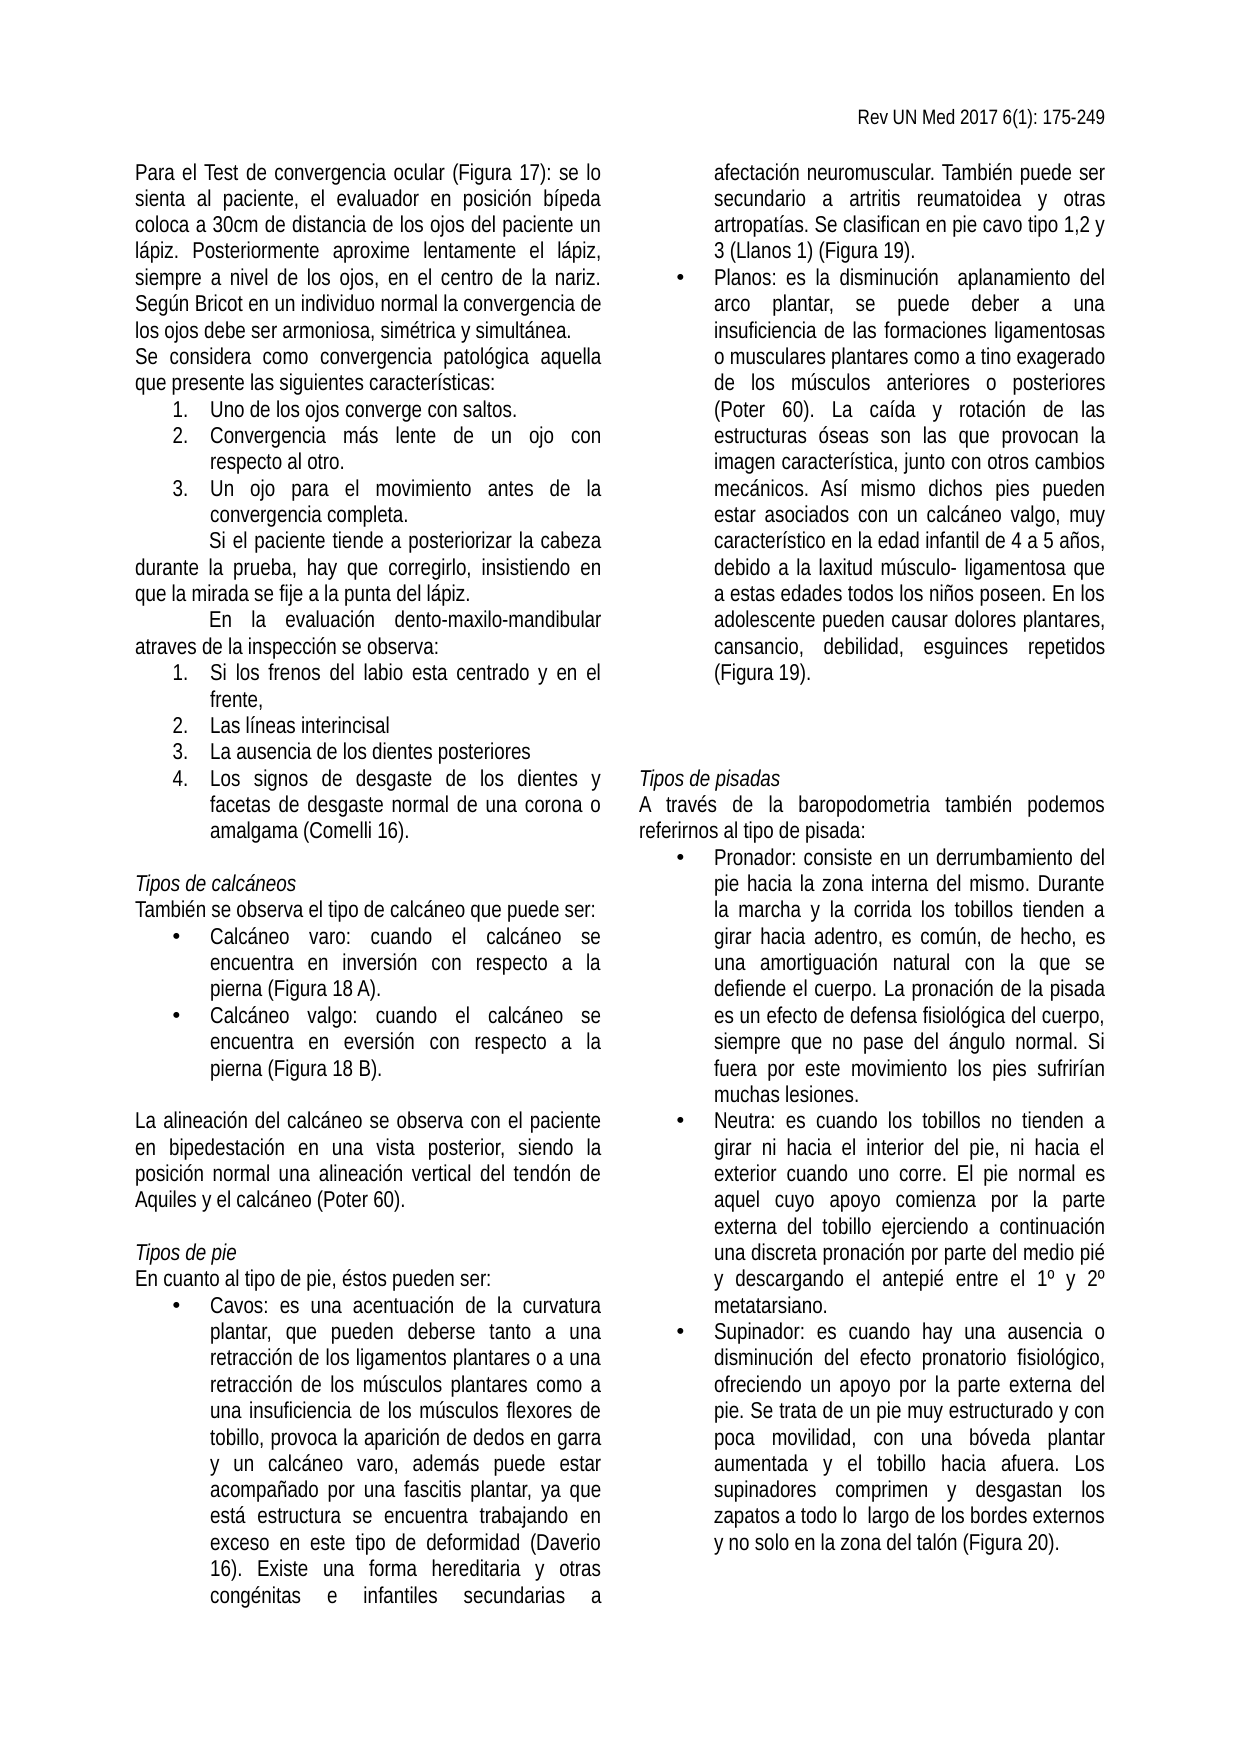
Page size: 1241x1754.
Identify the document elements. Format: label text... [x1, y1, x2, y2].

list Convergencia más lente de un ojo con respecto al otro. [172, 422, 601, 475]
list Si los frenos del labio esta centrado y en el frente, [172, 659, 601, 712]
text La alineación del calcáneo se observa con el paciente en bipedestación en una vista posterior, siendo la posición normal una alineación vertical del tendón de Aquiles y el calcáneo (Poter 60). [135, 1107, 601, 1213]
list Cavos: es una acentuación de la curvatura plantar, que pueden deberse tanto a una retracción de los ligamentos plantares o a una retracción de los músculos plantares como a una insuficiencia de los músculos flexores de tobillo, provoca la aparición de dedos en garra y un calcáneo varo, además puede estar acompañado por una fascitis plantar, ya que está estructura se encuentra trabajando en exceso en este tipo de deformidad (Daverio 16). Existe una forma hereditaria y otras congénitas e infantiles secundarias a [172, 1292, 601, 1608]
text Tipos de pisadas [639, 764, 1105, 791]
list Un ojo para el movimiento antes de la convergencia completa. [172, 475, 601, 527]
text Tipos de pie [135, 1239, 601, 1265]
list Los signos de desgaste de los dientes y facetas de desgaste normal de una corona o amalgama (Comelli 16). [172, 764, 601, 844]
list Uno de los ojos converge con saltos. [172, 396, 601, 422]
list Pronador: consiste en un derrumbamiento del pie hacia la zona interna del mismo. Durante la marcha y la corrida los tobillos tienden a girar hacia adentro, es común, de hecho, es una amortiguación natural con la que se defiende el cuerpo. La pronación de la pisada es un efecto de defensa fisiológica del cuerpo, siempre que no pase del ángulo normal. Si fuera por este movimiento los pies sufrirían muchas lesiones. [676, 844, 1105, 1107]
list Neutra: es cuando los tobillos no tienden a girar ni hacia el interior del pie, ni hacia el exterior cuando uno corre. El pie normal es aquel cuyo apoyo comienza por la parte externa del tobillo ejerciendo a continuación una discreta pronación por parte del medio pié y descargando el antepié entre el 1º y 2º metatarsiano. [676, 1107, 1105, 1318]
text Para el Test de convergencia ocular (Figura 17): se lo sienta al paciente, el evaluador en posición bípeda coloca a 30cm de distancia de los ojos del paciente un lápiz. Posteriormente aproxime lentamente el lápiz, siempre a nivel de los ojos, en el centro de la nariz. Según Bricot en un individuo normal la convergencia de los ojos debe ser armoniosa, simétrica y simultánea. [135, 158, 601, 343]
text También se observa el tipo de calcáneo que puede ser: [135, 896, 601, 923]
list La ausencia de los dientes posteriores [172, 738, 601, 764]
text En la evaluación dento-maxilo-mandibular atraves de la inspección se observa: [135, 606, 601, 659]
list Calcáneo valgo: cuando el calcáneo se encuentra en eversión con respecto a la pierna (Figura 18 B). [172, 1002, 601, 1081]
list Calcáneo varo: cuando el calcáneo se encuentra en inversión con respecto a la pierna (Figura 18 A). [172, 923, 601, 1002]
list afectación neuromuscular. También puede ser secundario a artritis reumatoidea y otras artropatías. Se clasifican en pie cavo tipo 1,2 y 3 (Llanos 1) (Figura 19). [676, 158, 1105, 264]
text Si el paciente tiende a posteriorizar la cabeza durante la prueba, hay que corregirlo, insistiendo en que la mirada se fije a la punta del lápiz. [135, 527, 601, 606]
text Tipos de calcáneos [135, 870, 601, 896]
list Planos: es la disminución aplanamiento del arco plantar, se puede deber a una insuficiencia de las formaciones ligamentosas o musculares plantares como a tino exagerado de los músculos anteriores o posteriores (Poter 60). La caída y rotación de las estructuras óseas son las que provocan la imagen característica, junto con otros cambios mecánicos. Así mismo dichos pies pueden estar asociados con un calcáneo valgo, muy característico en la edad infantil de 4 a 5 años, debido a la laxitud músculo- ligamentosa que a estas edades todos los niños poseen. En los adolescente pueden causar dolores plantares, cansancio, debilidad, esguinces repetidos (Figura 19). [676, 264, 1105, 686]
text A través de la baropodometria también podemos referirnos al tipo de pisada: [639, 791, 1105, 844]
text En cuanto al tipo de pie, éstos pueden ser: [135, 1265, 601, 1292]
list Supinador: es cuando hay una ausencia o disminución del efecto pronatorio fisiológico, ofreciendo un apoyo por la parte externa del pie. Se trata de un pie muy estructurado y con poca movilidad, con una bóveda plantar aumentada y el tobillo hacia afuera. Los supinadores comprimen y desgastan los zapatos a todo lo largo de los bordes externos y no solo en la zona del talón (Figura 20). [676, 1318, 1105, 1555]
list Las líneas interincisal [172, 712, 601, 738]
text Se considera como convergencia patológica aquella que presente las siguientes características: [135, 343, 601, 396]
